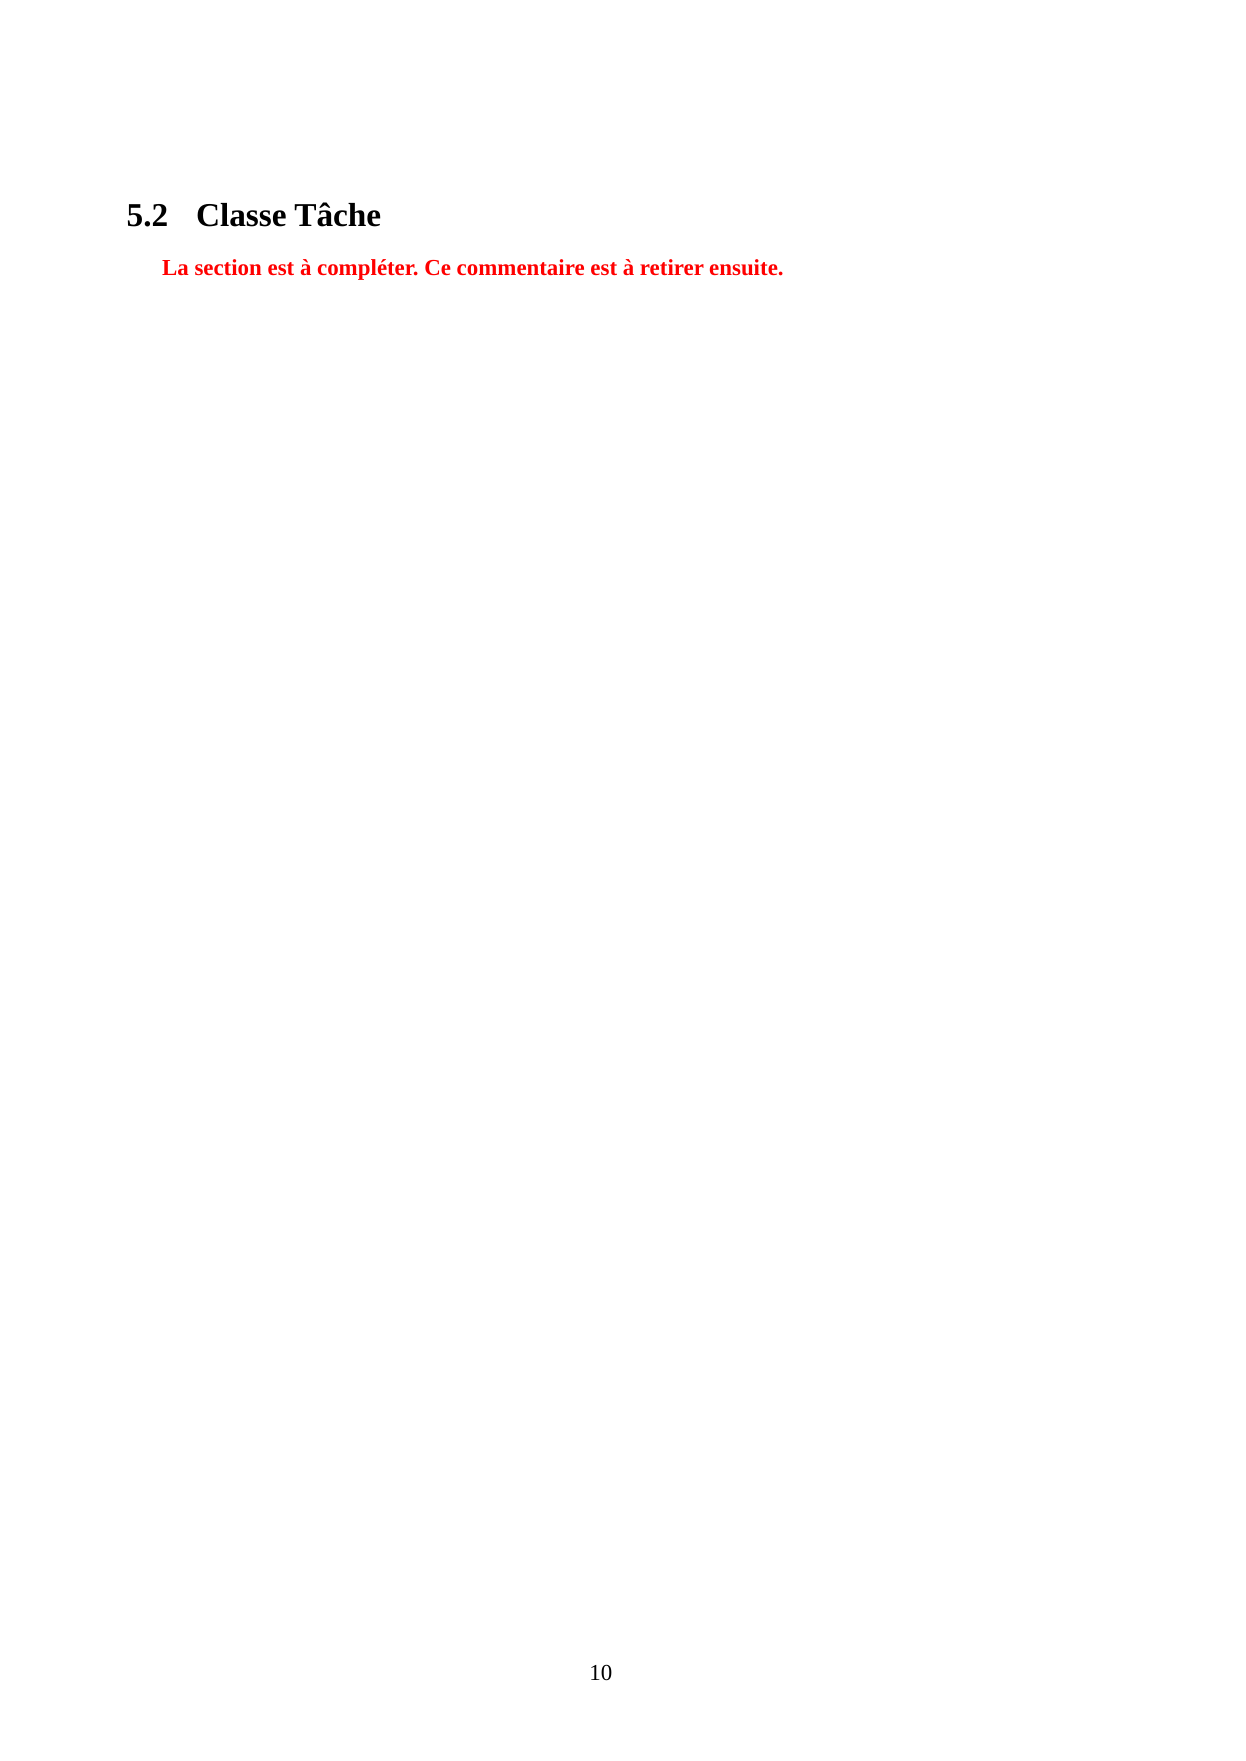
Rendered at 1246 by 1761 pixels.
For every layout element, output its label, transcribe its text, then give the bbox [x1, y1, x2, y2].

subtitle 5.2 Classe Tâche [126, 195, 1075, 234]
text La section est à compléter. Ce commentaire est à retirer ensuite. [126, 254, 1075, 281]
